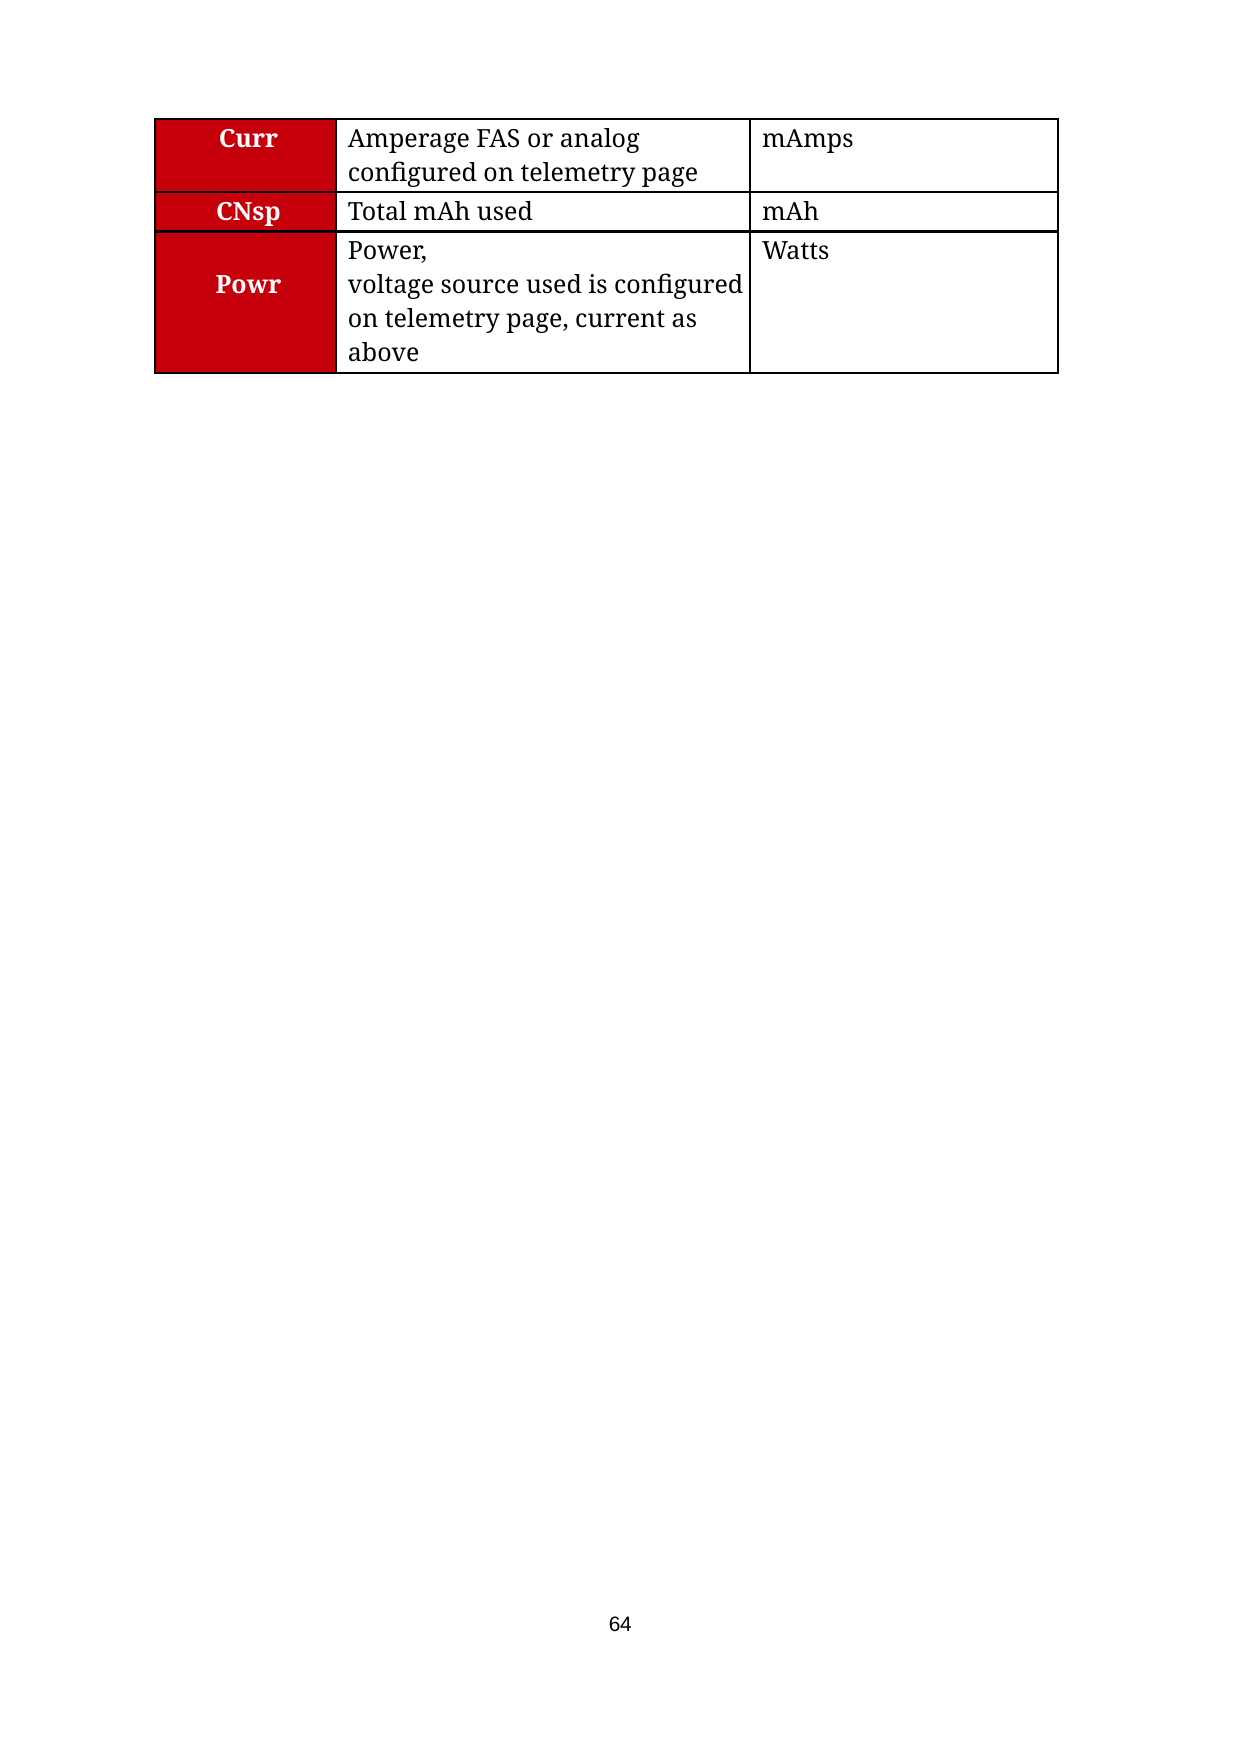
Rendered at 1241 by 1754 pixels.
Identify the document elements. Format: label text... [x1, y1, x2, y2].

table_cell Amperage FAS or analog configured on telemetry page [337, 120, 749, 191]
table_cell Curr [156, 120, 335, 191]
table_cell mAmps [751, 120, 1057, 191]
table_cell CNsp [156, 193, 335, 230]
table_cell mAh [751, 193, 1057, 230]
table_cell Watts [751, 233, 1057, 372]
table_cell Total mAh used [337, 193, 749, 230]
table_cell Power, voltage source used is configured on telemetry page, current as above [337, 233, 749, 372]
table_cell Powr [156, 233, 335, 372]
